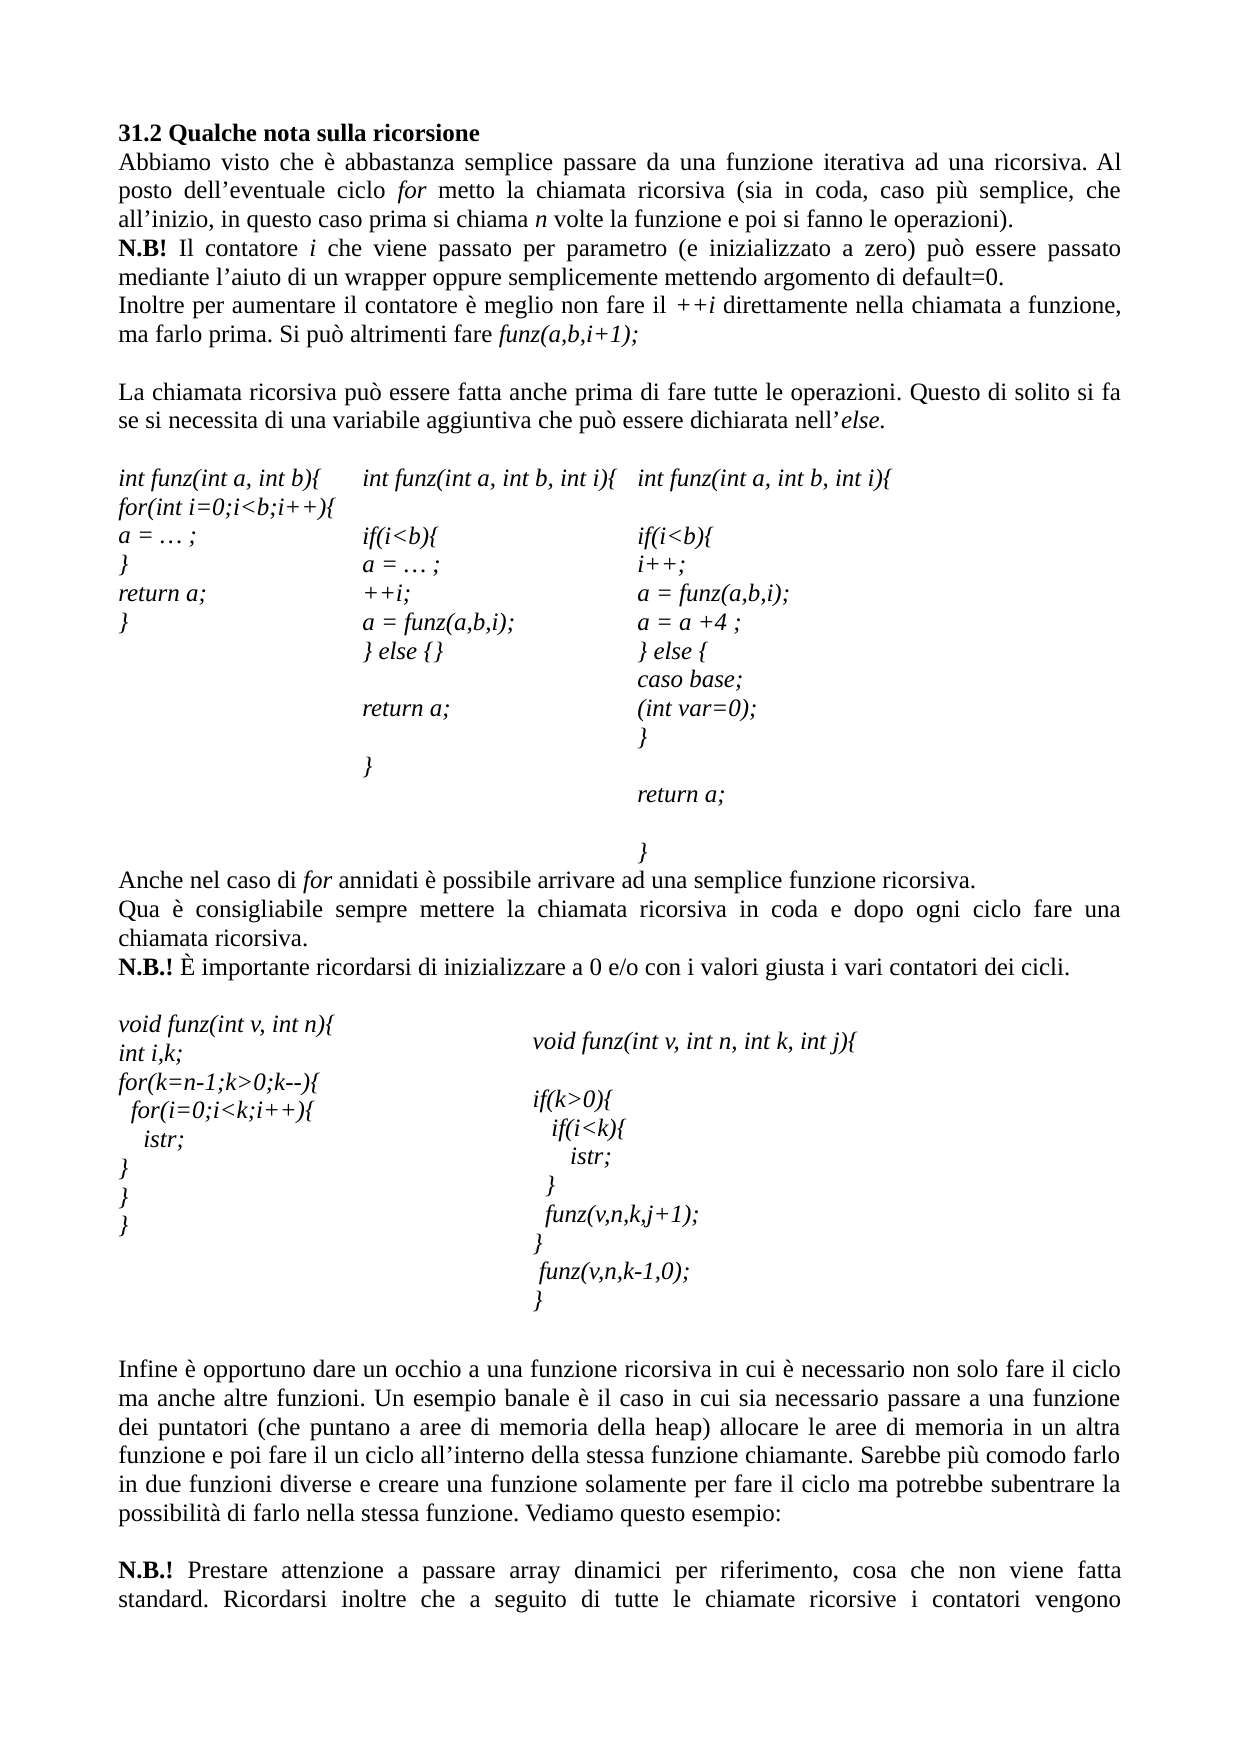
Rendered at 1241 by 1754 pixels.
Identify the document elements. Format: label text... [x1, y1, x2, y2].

text } [118, 1211, 1122, 1239]
text Qua è consigliabile sempre mettere la chiamata ricorsiva in coda e dopo ogni ciclo fare una chiamata ricorsiva. [118, 894, 1122, 952]
text void funz(int v, int n){ [118, 1009, 1122, 1038]
text } [118, 1182, 1122, 1211]
text return a; [118, 578, 1122, 607]
text Anche nel caso di for annidati è possibile arrivare ad una semplice funzione ricorsiva. [118, 866, 1122, 894]
text Abbiamo visto che è abbastanza semplice passare da una funzione iterativa ad una ricorsiva. Al posto dell’eventuale ciclo for metto la chiamata ricorsiva (sia in coda, caso più semplice, che all’inizio, in questo caso prima si chiama n volte la funzione e poi si fanno le operazioni). [118, 147, 1122, 233]
text for(i=0;i<k;i++){ [118, 1096, 1122, 1124]
text La chiamata ricorsiva può essere fatta anche prima di fare tutte le operazioni. Questo di solito si fa se si necessita di una variabile aggiuntiva che può essere dichiarata nell’else. [118, 377, 1122, 434]
text N.B! Il contatore i che viene passato per parametro (e inizializzato a zero) può essere passato mediante l’aiuto di un wrapper oppure semplicemente mettendo argomento di default=0. [118, 233, 1122, 291]
text int i,k; [118, 1038, 1122, 1067]
text 31.2 Qualche nota sulla ricorsione [118, 118, 1122, 147]
text } [118, 1153, 1122, 1182]
text istr; [118, 1124, 1122, 1153]
text for(k=n-1;k>0;k--){ [118, 1067, 1122, 1096]
text } [118, 549, 1122, 578]
text N.B.! Prestare attenzione a passare array dinamici per riferimento, cosa che non viene fatta standard. Ricordarsi inoltre che a seguito di tutte le chiamate ricorsive i contatori vengono [118, 1556, 1122, 1613]
text } [118, 607, 1122, 636]
text Infine è opportuno dare un occhio a una funzione ricorsiva in cui è necessario non solo fare il ciclo ma anche altre funzioni. Un esempio banale è il caso in cui sia necessario passare a una funzione dei puntatori (che puntano a aree di memoria della heap) allocare le aree di memoria in un altra funzione e poi fare il un ciclo all’interno della stessa funzione chiamante. Sarebbe più comodo farlo in due funzioni diverse e creare una funzione solamente per fare il ciclo ma potrebbe subentrare la possibilità di farlo nella stessa funzione. Vediamo questo esempio: [118, 1354, 1122, 1527]
text N.B.! È importante ricordarsi di inizializzare a 0 e/o con i valori giusta i vari contatori dei cicli. [118, 952, 1122, 981]
text a = … ; [118, 521, 1122, 549]
text Inoltre per aumentare il contatore è meglio non fare il ++i direttamente nella chiamata a funzione, ma farlo prima. Si può altrimenti fare funz(a,b,i+1); [118, 291, 1122, 348]
text int funz(int a, int b){ [118, 463, 1122, 492]
text for(int i=0;i<b;i++){ [118, 492, 1122, 521]
